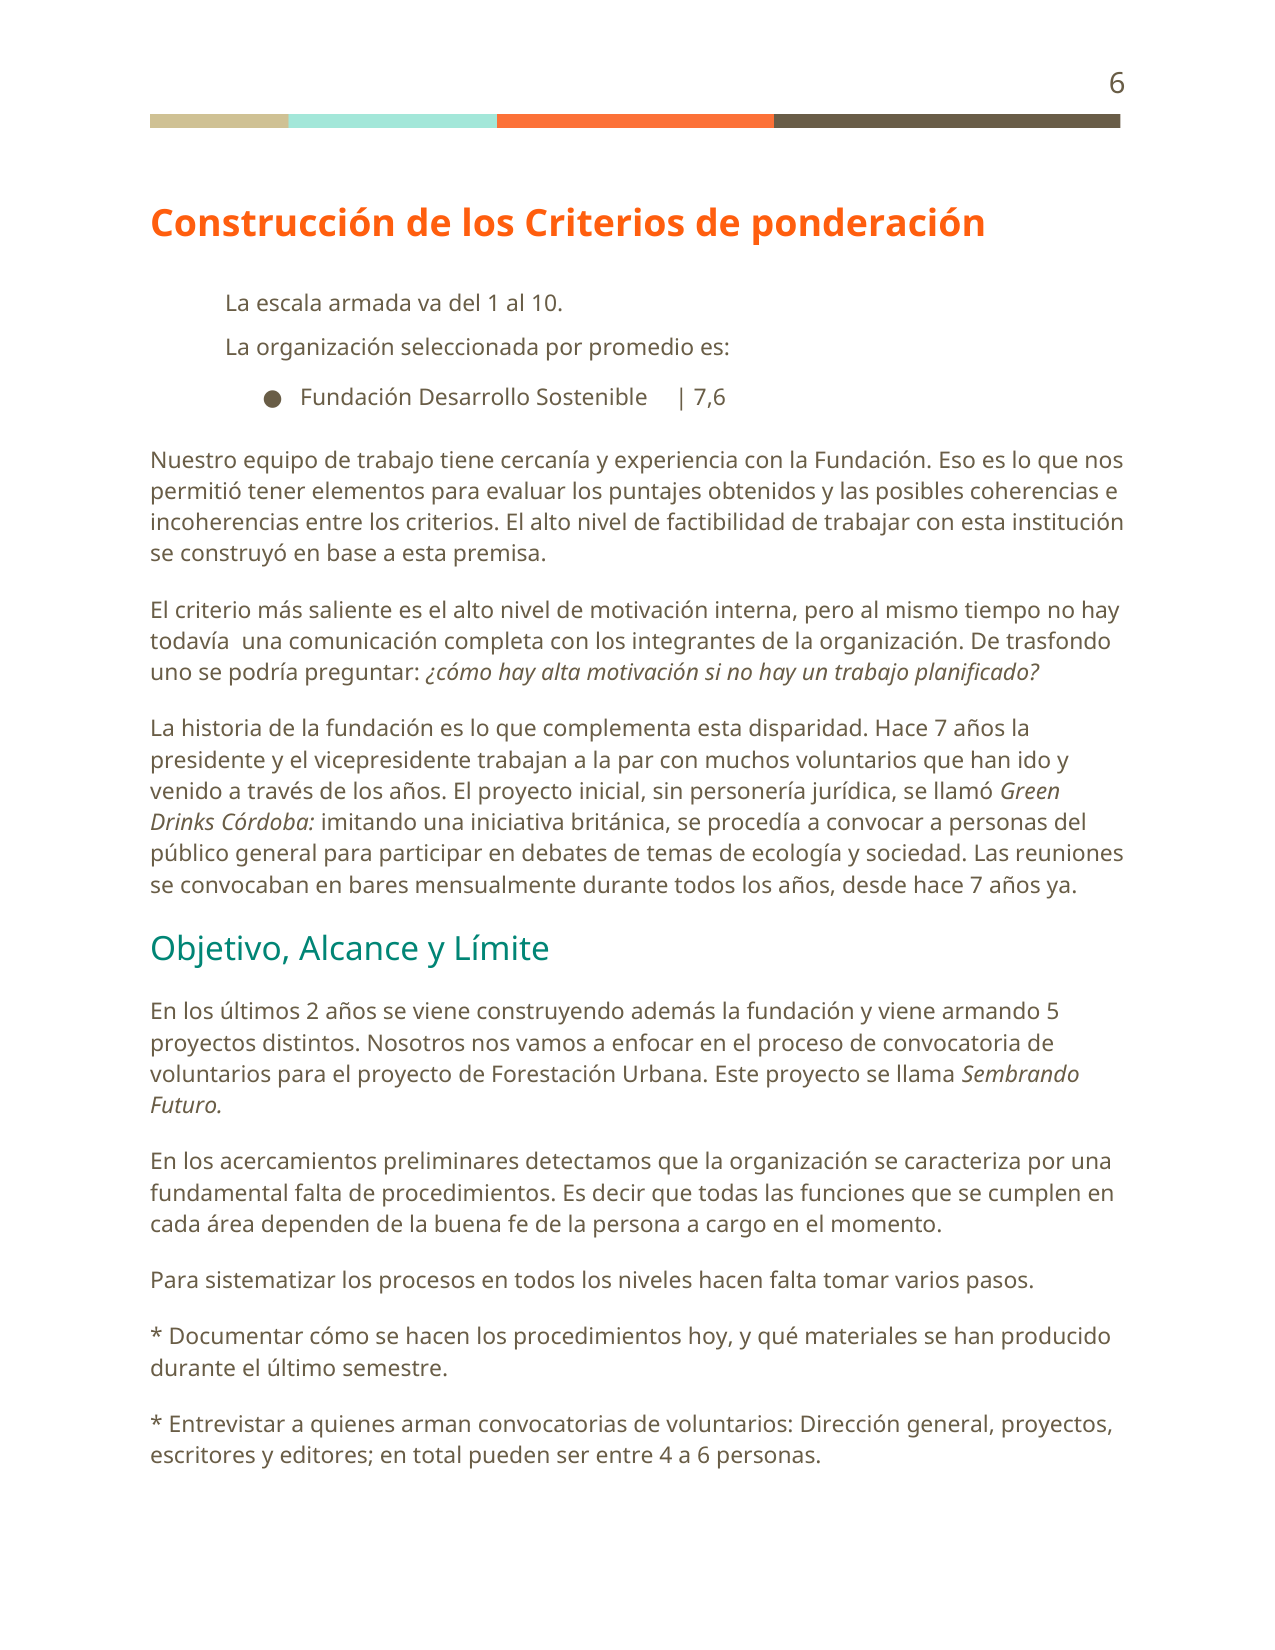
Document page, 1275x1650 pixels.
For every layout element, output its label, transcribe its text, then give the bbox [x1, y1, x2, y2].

text La organización seleccionada por promedio es: [225, 331, 1125, 362]
text Para sistematizar los procesos en todos los niveles hacen falta tomar varios pasos. [150, 1264, 1125, 1295]
subtitle Construcción de los Criterios de ponderación [150, 196, 1125, 247]
picture [150, 114, 1121, 128]
text La historia de la fundación es lo que complementa esta disparidad. Hace 7 años la presidente y el vicepresidente trabajan a la par con muchos voluntarios que han ido y venido a través de los años. El proyecto inicial, sin personería jurídica, se llamó Green Drinks Córdoba: imitando una iniciativa británica, se procedía a convocar a personas del público general para participar en debates de temas de ecología y sociedad. Las reuniones se convocaban en bares mensualmente durante todos los años, desde hace 7 años ya. [150, 712, 1125, 900]
text En los acercamientos preliminares detectamos que la organización se caracteriza por una fundamental falta de procedimientos. Es decir que todas las funciones que se cumplen en cada área dependen de la buena fe de la persona a cargo en el momento. [150, 1145, 1125, 1239]
text El criterio más saliente es el alto nivel de motivación interna, pero al mismo tiempo no hay todavía una comunicación completa con los integrantes de la organización. De trasfondo uno se podría preguntar: ¿cómo hay alta motivación si no hay un trabajo planificado? [150, 593, 1125, 687]
text La escala armada va del 1 al 10. [225, 287, 1125, 318]
list Fundación Desarrollo Sostenible | 7,6 [262, 381, 1125, 412]
text * Documentar cómo se hacen los procedimientos hoy, y qué materiales se han producido durante el último semestre. [150, 1320, 1125, 1383]
text En los últimos 2 años se viene construyendo además la fundación y viene armando 5 proyectos distintos. Nosotros nos vamos a enfocar en el proceso de convocatoria de voluntarios para el proyecto de Forestación Urbana. Este proyecto se llama Sembrando Futuro. [150, 995, 1125, 1120]
text * Entrevistar a quienes arman convocatorias de voluntarios: Dirección general, proyectos, escritores y editores; en total pueden ser entre 4 a 6 personas. [150, 1408, 1125, 1470]
text Nuestro equipo de trabajo tiene cercanía y experiencia con la Fundación. Eso es lo que nos permitió tener elementos para evaluar los puntajes obtenidos y las posibles coherencias e incoherencias entre los criterios. El alto nivel de factibilidad de trabajar con esta institución se construyó en base a esta premisa. [150, 443, 1125, 568]
subtitle Objetivo, Alcance y Límite [150, 925, 1125, 970]
